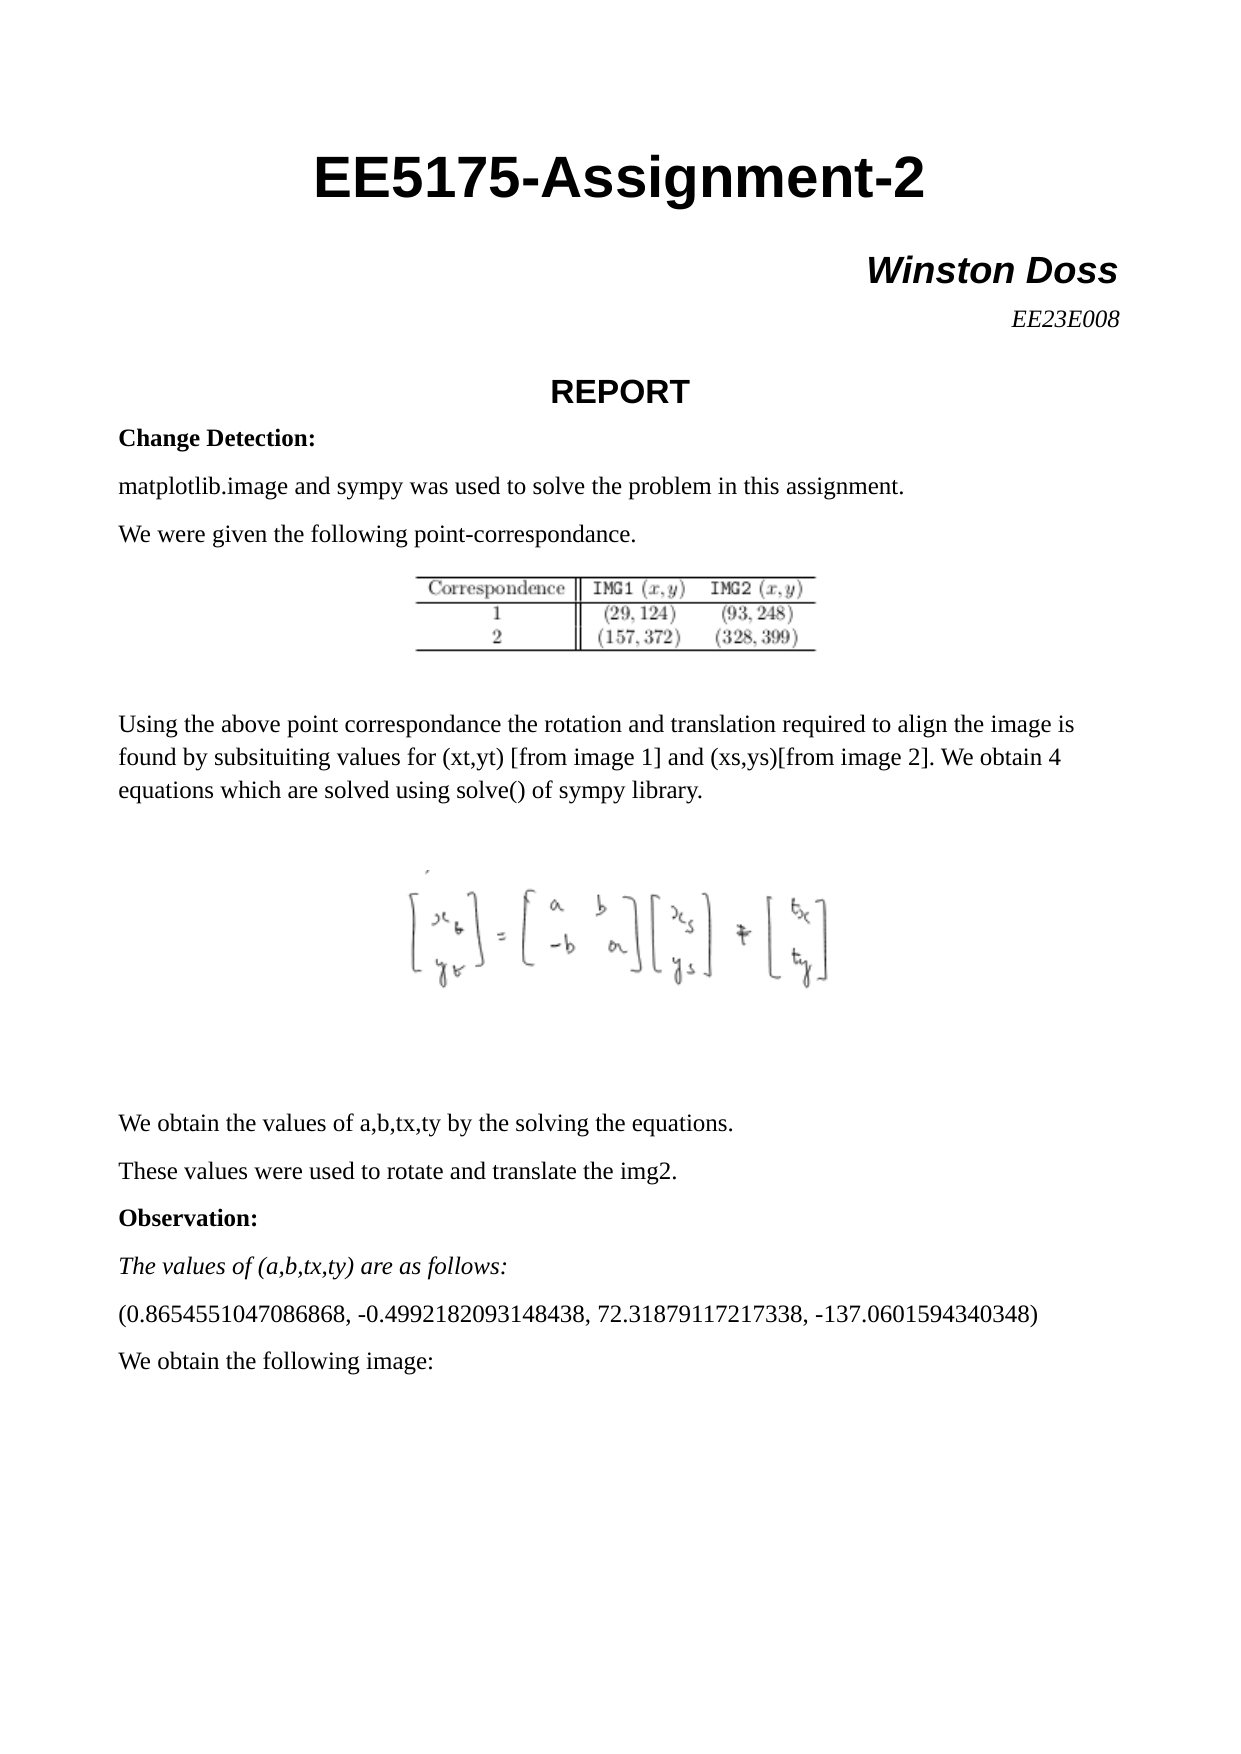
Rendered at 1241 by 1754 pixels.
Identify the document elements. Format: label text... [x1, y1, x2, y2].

subtitle Winston Doss [118, 248, 1122, 291]
text matplotlib.image and sympy was used to solve the problem in this assignment. [118, 471, 1122, 500]
subtitle REPORT [118, 372, 1122, 411]
title EE5175-Assignment-2 [118, 143, 1122, 210]
text The values of (a,b,tx,ty) are as follows: [118, 1251, 1122, 1280]
text These values were used to rotate and translate the img2. [118, 1156, 1122, 1185]
picture [400, 566, 840, 664]
text We were given the following point-correspondance. [118, 519, 1122, 547]
text EE23E008 [118, 304, 1122, 333]
text (0.8654551047086868, -0.4992182093148438, 72.31879117217338, -137.0601594340348) [118, 1299, 1122, 1327]
text We obtain the following image: [118, 1346, 1122, 1375]
text Using the above point correspondance the rotation and translation required to align the image is found by subsituiting values for (xt,yt) [from image 1] and (xs,ys)[from image 2]. We obtain 4 equations which are solved using solve() of sympy library. [118, 709, 1122, 804]
picture [366, 870, 874, 1014]
text Observation: [118, 1203, 1122, 1232]
text Change Detection: [118, 423, 1122, 452]
text We obtain the values of a,b,tx,ty by the solving the equations. [118, 1108, 1122, 1137]
